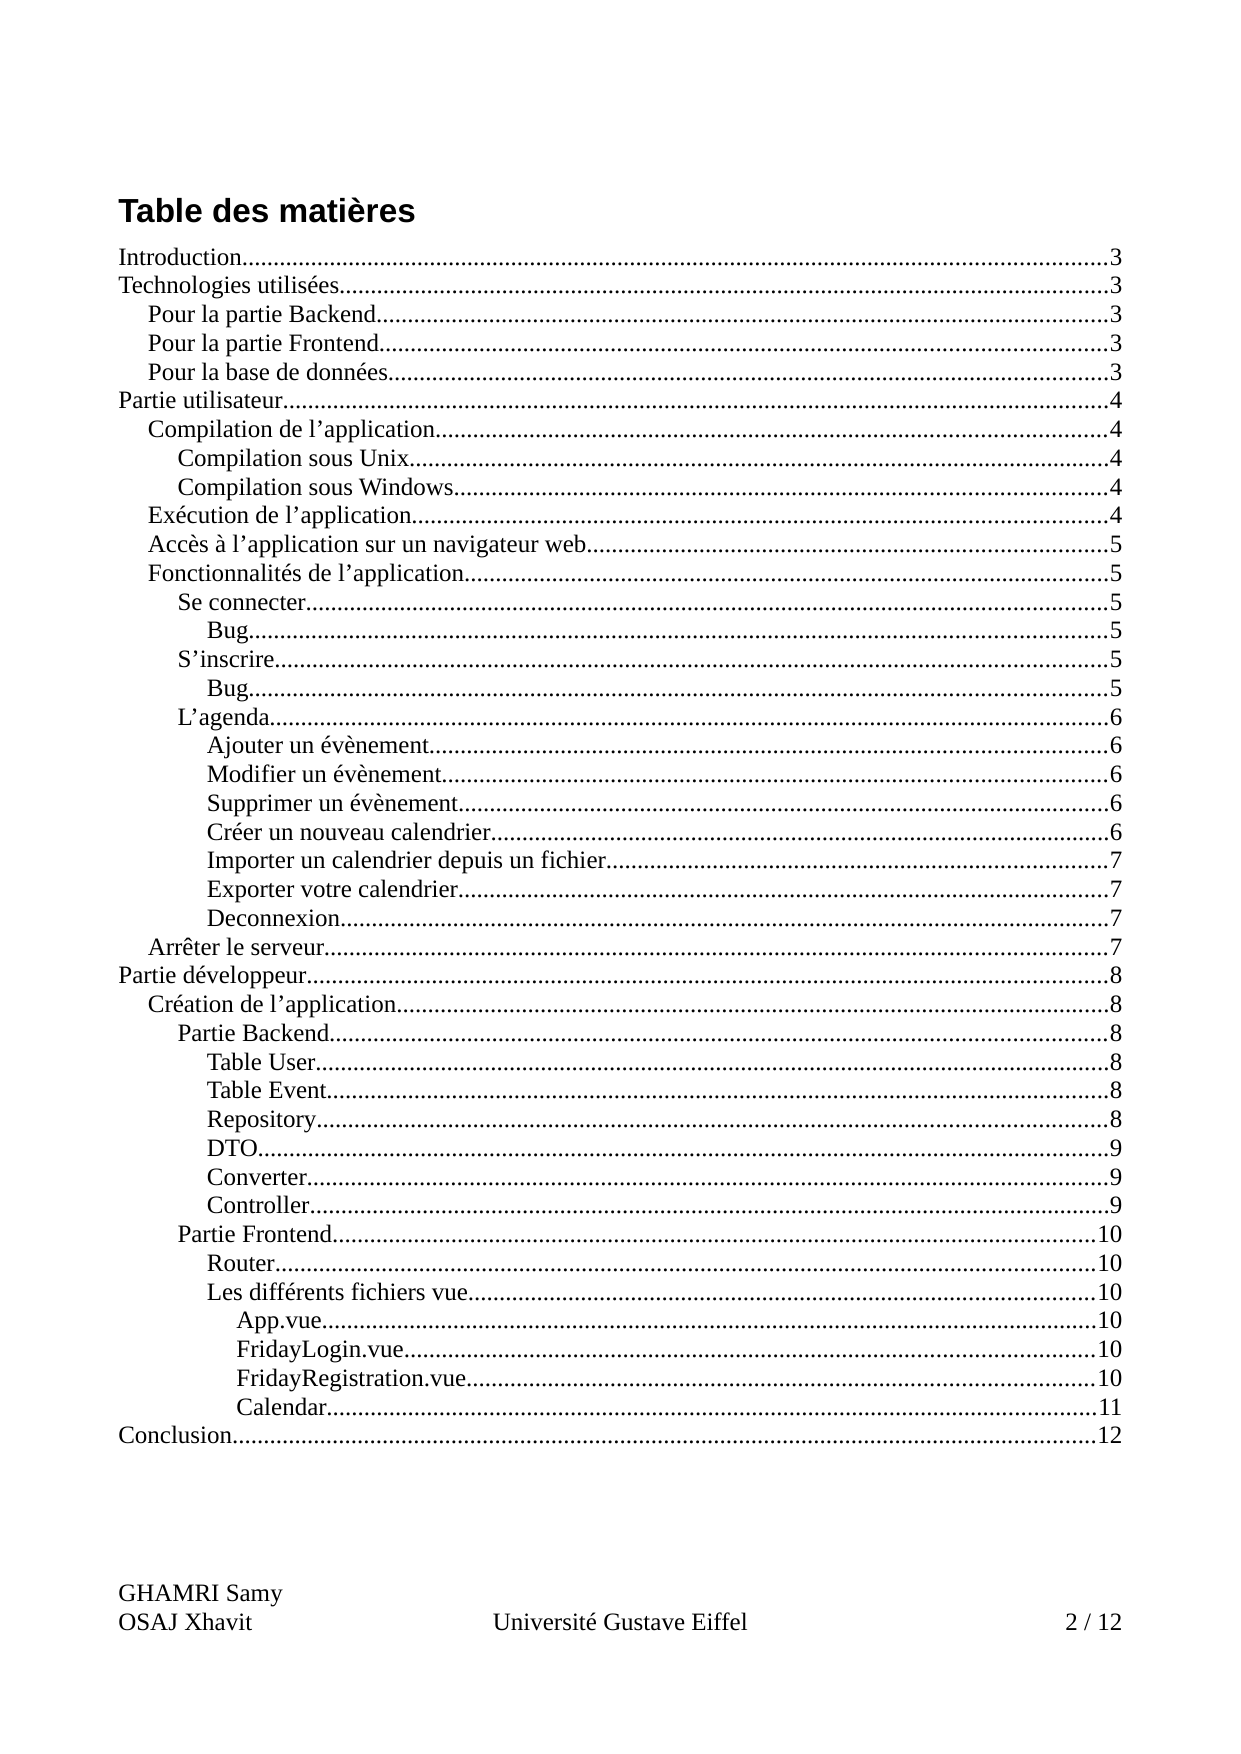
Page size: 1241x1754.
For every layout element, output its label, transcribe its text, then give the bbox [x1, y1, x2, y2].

text S’inscrire 5 [177, 644, 1122, 673]
text Technologies utilisées 3 [118, 270, 1122, 299]
text Pour la partie Backend 3 [148, 299, 1122, 328]
text Partie utilisateur 4 [118, 385, 1122, 414]
text FridayRegistration.vue 10 [236, 1363, 1122, 1392]
text Exécution de l’application 4 [148, 500, 1122, 529]
text Fonctionnalités de l’application 5 [148, 558, 1122, 587]
text App.vue 10 [236, 1305, 1122, 1334]
text Partie Backend 8 [177, 1018, 1122, 1047]
text Deconnexion 7 [207, 903, 1122, 932]
text Calendar 11 [236, 1392, 1122, 1420]
text Les différents fichiers vue 10 [207, 1277, 1122, 1305]
text Repository 8 [207, 1104, 1122, 1133]
text Modifier un évènement 6 [207, 759, 1122, 788]
text Partie développeur 8 [118, 960, 1122, 989]
text Router 10 [207, 1248, 1122, 1277]
text Ajouter un évènement 6 [207, 730, 1122, 759]
text Exporter votre calendrier 7 [207, 874, 1122, 903]
text Converter 9 [207, 1162, 1122, 1190]
text Supprimer un évènement 6 [207, 788, 1122, 817]
text Table User 8 [207, 1047, 1122, 1075]
text Controller 9 [207, 1190, 1122, 1219]
text Compilation sous Unix 4 [177, 443, 1122, 472]
text Pour la base de données 3 [148, 357, 1122, 385]
text Créer un nouveau calendrier 6 [207, 817, 1122, 845]
text Conclusion 12 [118, 1420, 1122, 1449]
subtitle Table des matières [118, 191, 1122, 229]
text Compilation de l’application 4 [148, 414, 1122, 443]
text Compilation sous Windows 4 [177, 472, 1122, 500]
text Table Event 8 [207, 1075, 1122, 1104]
text Création de l’application 8 [148, 989, 1122, 1018]
text FridayLogin.vue 10 [236, 1334, 1122, 1363]
text Bug 5 [207, 673, 1122, 702]
text Arrêter le serveur 7 [148, 932, 1122, 960]
text Importer un calendrier depuis un fichier 7 [207, 845, 1122, 874]
text L’agenda 6 [177, 702, 1122, 730]
text Partie Frontend 10 [177, 1219, 1122, 1248]
text Introduction 3 [118, 242, 1122, 270]
text Pour la partie Frontend 3 [148, 328, 1122, 357]
text Se connecter 5 [177, 587, 1122, 615]
text DTO 9 [207, 1133, 1122, 1162]
text Bug 5 [207, 615, 1122, 644]
text Accès à l’application sur un navigateur web 5 [148, 529, 1122, 558]
